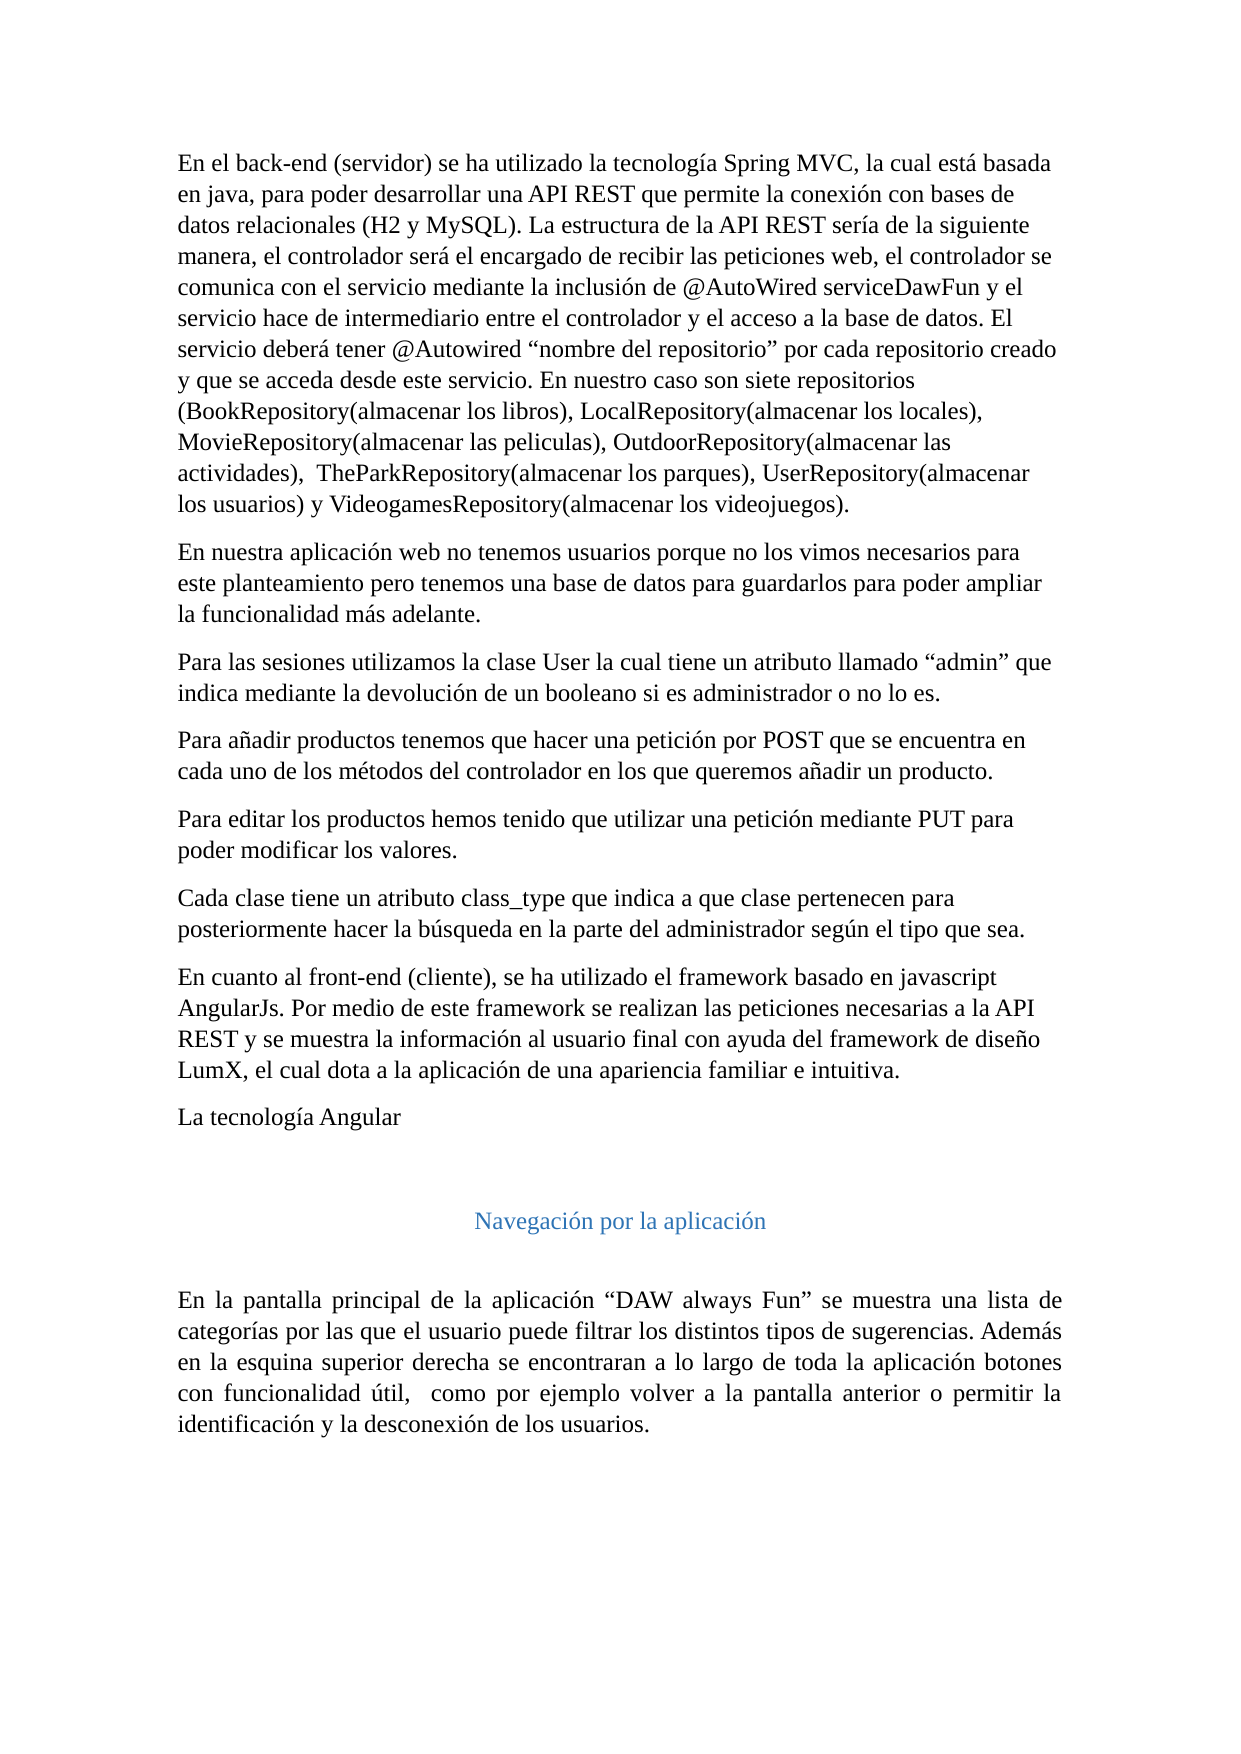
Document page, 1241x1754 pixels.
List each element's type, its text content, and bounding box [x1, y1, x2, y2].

text En nuestra aplicación web no tenemos usuarios porque no los vimos necesarios para este planteamiento pero tenemos una base de datos para guardarlos para poder ampliar la funcionalidad más adelante. [177, 537, 1063, 628]
subtitle Navegación por la aplicación [177, 1206, 1063, 1235]
text Para las sesiones utilizamos la clase User la cual tiene un atributo llamado “admin” que indica mediante la devolución de un booleano si es administrador o no lo es. [177, 647, 1063, 706]
text La tecnología Angular [177, 1102, 1063, 1131]
text Para editar los productos hemos tenido que utilizar una petición mediante PUT para poder modificar los valores. [177, 804, 1063, 864]
text Cada clase tiene un atributo class_type que indica a que clase pertenecen para posteriormente hacer la búsqueda en la parte del administrador según el tipo que sea. [177, 883, 1063, 943]
text En la pantalla principal de la aplicación “DAW always Fun” se muestra una lista de categorías por las que el usuario puede filtrar los distintos tipos de sugerencias. Además en la esquina superior derecha se encontraran a lo largo de toda la aplicación botones con funcionalidad útil, como por ejemplo volver a la pantalla anterior o permitir la identificación y la desconexión de los usuarios. [177, 1285, 1063, 1438]
text En cuanto al front-end (cliente), se ha utilizado el framework basado en javascript AngularJs. Por medio de este framework se realizan las peticiones necesarias a la API REST y se muestra la información al usuario final con ayuda del framework de diseño LumX, el cual dota a la aplicación de una apariencia familiar e intuitiva. [177, 962, 1063, 1083]
text En el back-end (servidor) se ha utilizado la tecnología Spring MVC, la cual está basada en java, para poder desarrollar una API REST que permite la conexión con bases de datos relacionales (H2 y MySQL). La estructura de la API REST sería de la siguiente manera, el controlador será el encargado de recibir las peticiones web, el controlador se comunica con el servicio mediante la inclusión de @AutoWired serviceDawFun y el servicio hace de intermediario entre el controlador y el acceso a la base de datos. El servicio deberá tener @Autowired “nombre del repositorio” por cada repositorio creado y que se acceda desde este servicio. En nuestro caso son siete repositorios (BookRepository(almacenar los libros), LocalRepository(almacenar los locales), MovieRepository(almacenar las peliculas), OutdoorRepository(almacenar las actividades), TheParkRepository(almacenar los parques), UserRepository(almacenar los usuarios) y VideogamesRepository(almacenar los videojuegos). [177, 148, 1063, 518]
text Para añadir productos tenemos que hacer una petición por POST que se encuentra en cada uno de los métodos del controlador en los que queremos añadir un producto. [177, 725, 1063, 785]
